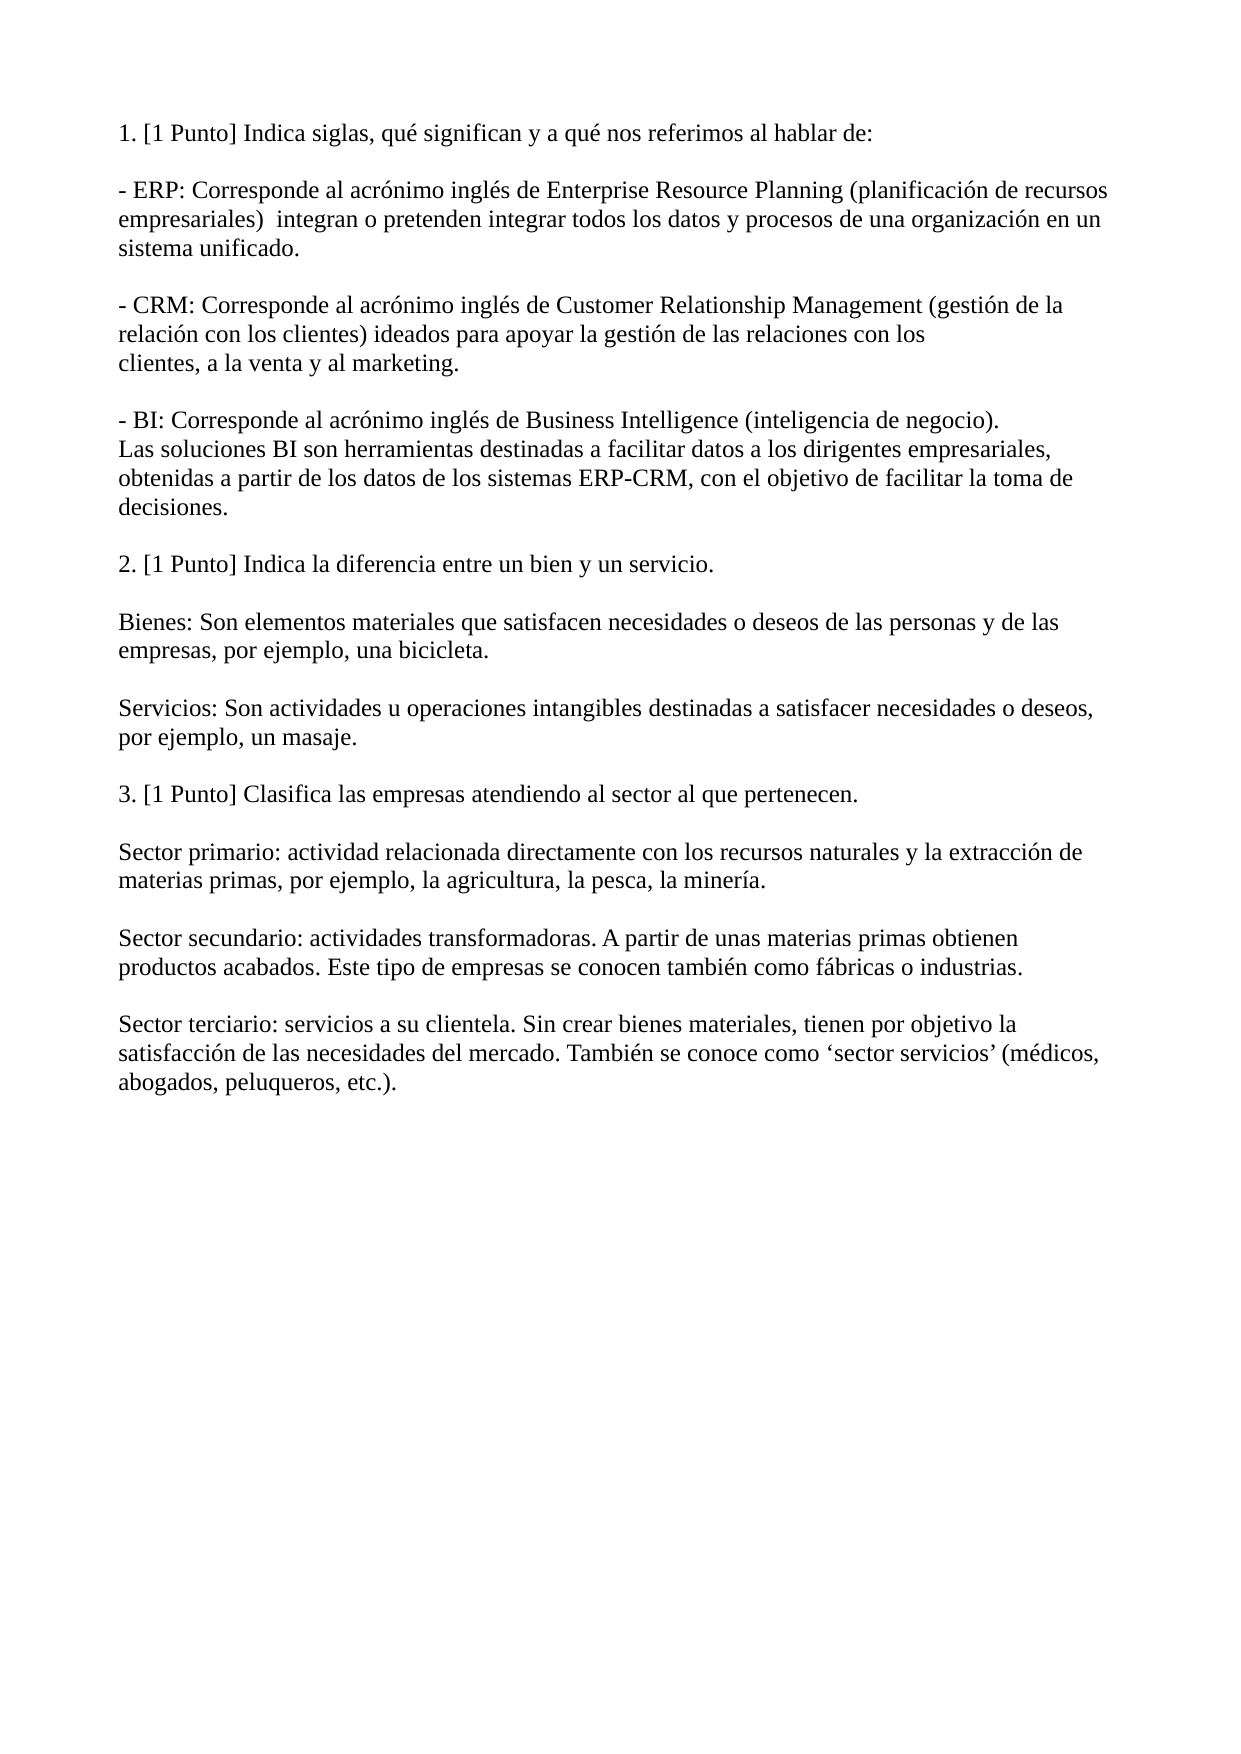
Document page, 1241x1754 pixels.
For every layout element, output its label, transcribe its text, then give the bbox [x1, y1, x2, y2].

text Bienes: Son elementos materiales que satisfacen necesidades o deseos de las personas y de las empresas, por ejemplo, una bicicleta. [118, 607, 1122, 664]
text Sector secundario: actividades transformadoras. A partir de unas materias primas obtienen productos acabados. Este tipo de empresas se conocen también como fábricas o industrias. [118, 923, 1122, 981]
text 3. [1 Punto] Clasifica las empresas atendiendo al sector al que pertenecen. [118, 779, 1122, 808]
text Sector terciario: servicios a su clientela. Sin crear bienes materiales, tienen por objetivo la satisfacción de las necesidades del mercado. También se conoce como ‘sector servicios’ (médicos, abogados, peluqueros, etc.). [118, 1009, 1122, 1096]
text - CRM: Corresponde al acrónimo inglés de Customer Relationship Management (gestión de la relación con los clientes) ideados para apoyar la gestión de las relaciones con los [118, 291, 1122, 348]
text Servicios: Son actividades u operaciones intangibles destinadas a satisfacer necesidades o deseos, por ejemplo, un masaje. [118, 693, 1122, 751]
text - BI: Corresponde al acrónimo inglés de Business Intelligence (inteligencia de negocio). [118, 406, 1122, 434]
text 1. [1 Punto] Indica siglas, qué significan y a qué nos referimos al hablar de: [118, 118, 1122, 147]
text - ERP: Corresponde al acrónimo inglés de Enterprise Resource Planning (planificación de recursos empresariales) integran o pretenden integrar todos los datos y procesos de una organización en un sistema unificado. [118, 176, 1122, 262]
text clientes, a la venta y al marketing. [118, 348, 1122, 377]
text Sector primario: actividad relacionada directamente con los recursos naturales y la extracción de materias primas, por ejemplo, la agricultura, la pesca, la minería. [118, 837, 1122, 894]
text Las soluciones BI son herramientas destinadas a facilitar datos a los dirigentes empresariales, obtenidas a partir de los datos de los sistemas ERP-CRM, con el objetivo de facilitar la toma de decisiones. [118, 434, 1122, 521]
text 2. [1 Punto] Indica la diferencia entre un bien y un servicio. [118, 549, 1122, 578]
